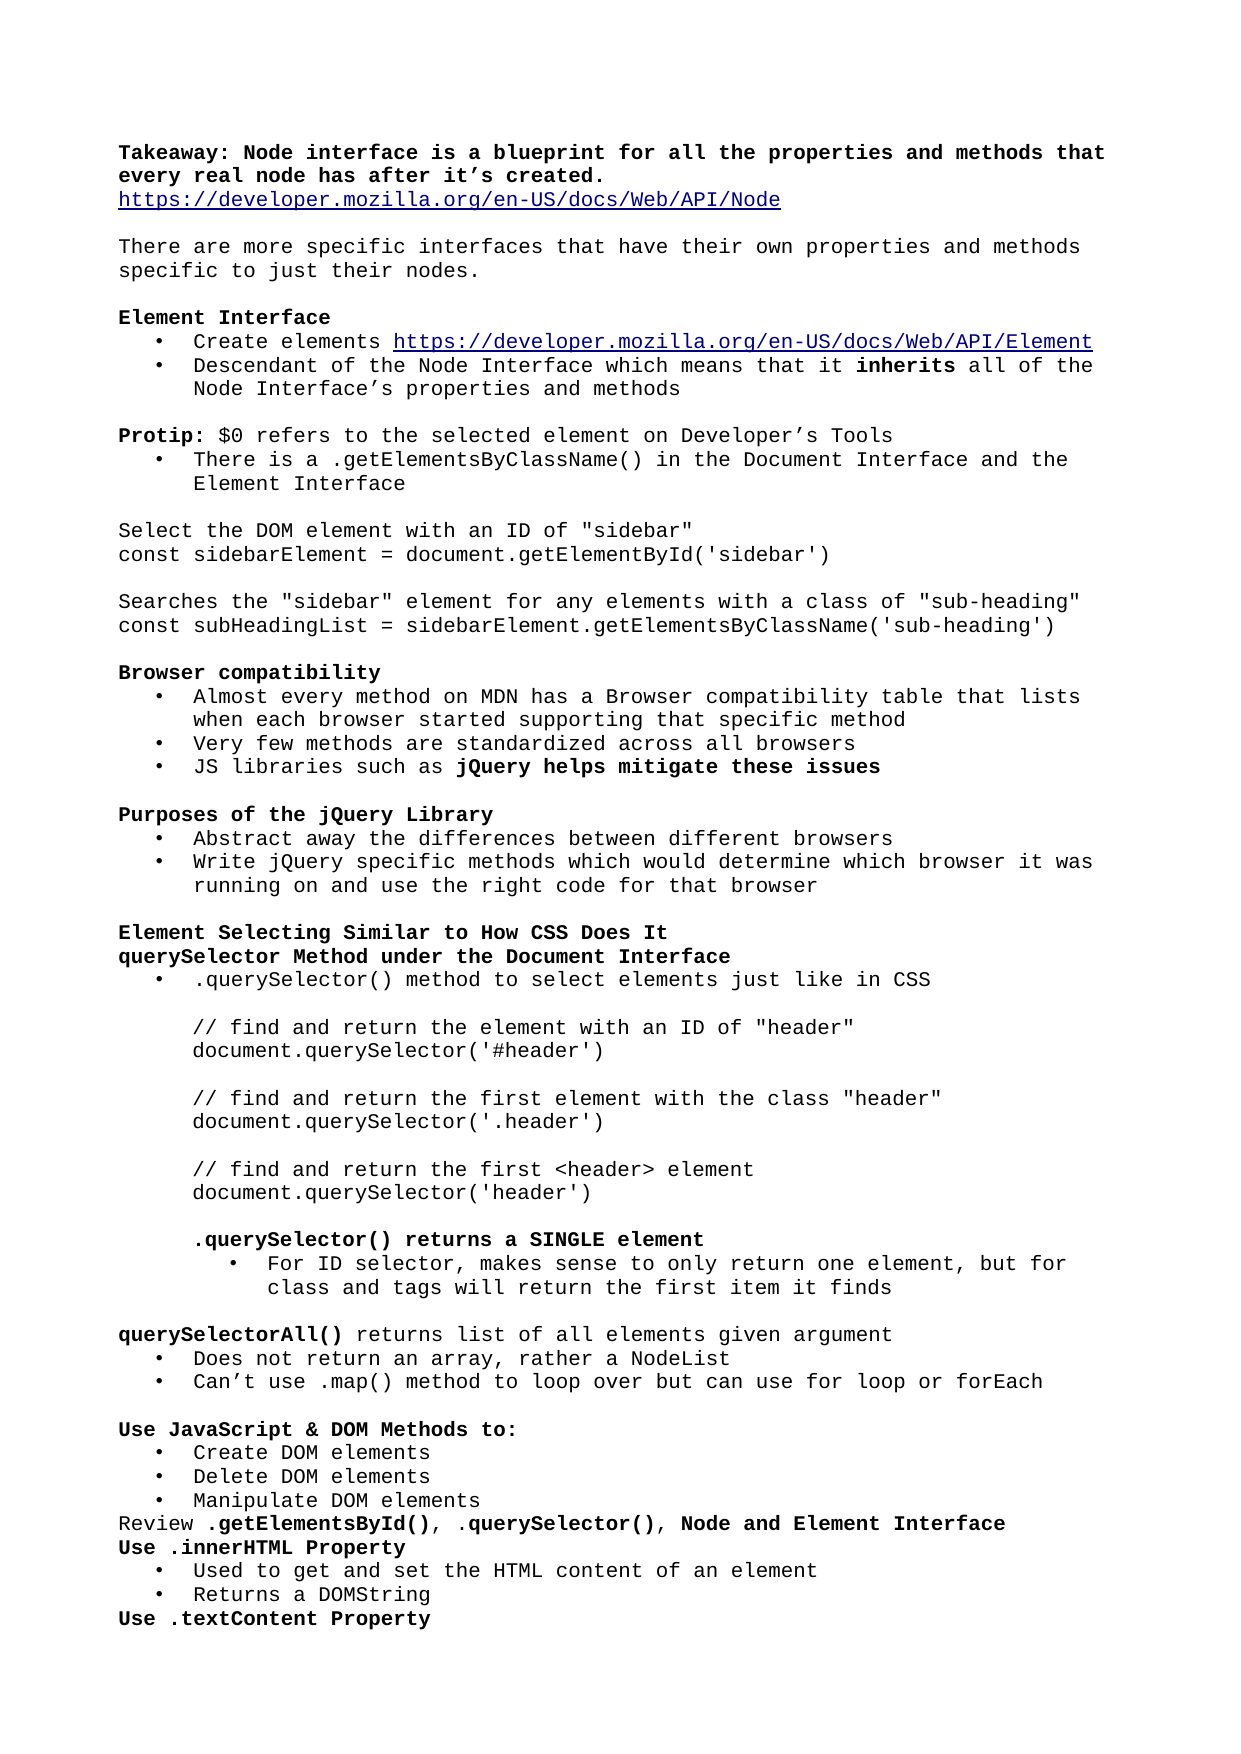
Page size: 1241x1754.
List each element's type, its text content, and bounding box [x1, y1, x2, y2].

text const sidebarElement = document.getElementById('sidebar') [118, 544, 1122, 567]
text Protip: $0 refers to the selected element on Developer’s Tools [118, 426, 1122, 449]
text https://developer.mozilla.org/en-US/docs/Web/API/Node [118, 189, 1122, 213]
list Delete DOM elements [156, 1466, 1122, 1489]
text // find and return the first element with the class "header" [118, 1088, 1122, 1111]
text Use .textContent Property [118, 1608, 1122, 1631]
list Returns a DOMString [156, 1584, 1122, 1608]
text Element Interface [118, 307, 1122, 331]
list Write jQuery specific methods which would determine which browser it was running on and use the right code for that browser [156, 851, 1122, 898]
list Used to get and set the HTML content of an element [156, 1561, 1122, 1584]
text Review .getElementsById(), .querySelector(), Node and Element Interface [118, 1513, 1122, 1537]
list There is a .getElementsByClassName() in the Document Interface and the Element Interface [156, 449, 1122, 496]
list Very few methods are standardized across all browsers [156, 733, 1122, 757]
text Use JavaScript & DOM Methods to: [118, 1419, 1122, 1442]
list Manipulate DOM elements [156, 1489, 1122, 1513]
list Create elements https://developer.mozilla.org/en-US/docs/Web/API/Element [156, 331, 1122, 354]
list Can’t use .map() method to loop over but can use for loop or forEach [156, 1371, 1122, 1395]
text There are more specific interfaces that have their own properties and methods specific to just their nodes. [118, 236, 1122, 284]
text // find and return the element with an ID of "header" [118, 1017, 1122, 1040]
list Create DOM elements [156, 1442, 1122, 1466]
text Browser compatibility [118, 662, 1122, 686]
text Searches the "sidebar" element for any elements with a class of "sub-heading" const subHeadingList = sidebarElement.getElementsByClassName('sub-heading') [118, 591, 1122, 638]
list Descendant of the Node Interface which means that it inherits all of the Node Interface’s properties and methods [156, 354, 1122, 402]
list JS libraries such as jQuery helps mitigate these issues [156, 757, 1122, 780]
list Almost every method on MDN has a Browser compatibility table that lists when each browser started supporting that specific method [156, 686, 1122, 733]
list Does not return an array, rather a NodeList [156, 1348, 1122, 1371]
text document.querySelector('.header') [118, 1111, 1122, 1135]
text Select the DOM element with an ID of "sidebar" [118, 520, 1122, 544]
list .querySelector() method to select elements just like in CSS [156, 969, 1122, 993]
list For ID selector, makes sense to only return one element, but for class and tags will return the first item it finds [229, 1253, 1122, 1300]
text // find and return the first <header> element [118, 1158, 1122, 1182]
text querySelectorAll() returns list of all elements given argument [118, 1324, 1122, 1348]
text Purposes of the jQuery Library [118, 804, 1122, 827]
text document.querySelector('#header') [118, 1040, 1122, 1064]
text Use .innerHTML Property [118, 1537, 1122, 1561]
text Takeaway: Node interface is a blueprint for all the properties and methods that every real node has after it’s created. [118, 142, 1122, 189]
text Element Selecting Similar to How CSS Does It [118, 922, 1122, 946]
text querySelector Method under the Document Interface [118, 946, 1122, 969]
text .querySelector() returns a SINGLE element [118, 1229, 1122, 1253]
text document.querySelector('header') [118, 1182, 1122, 1206]
list Abstract away the differences between different browsers [156, 827, 1122, 851]
